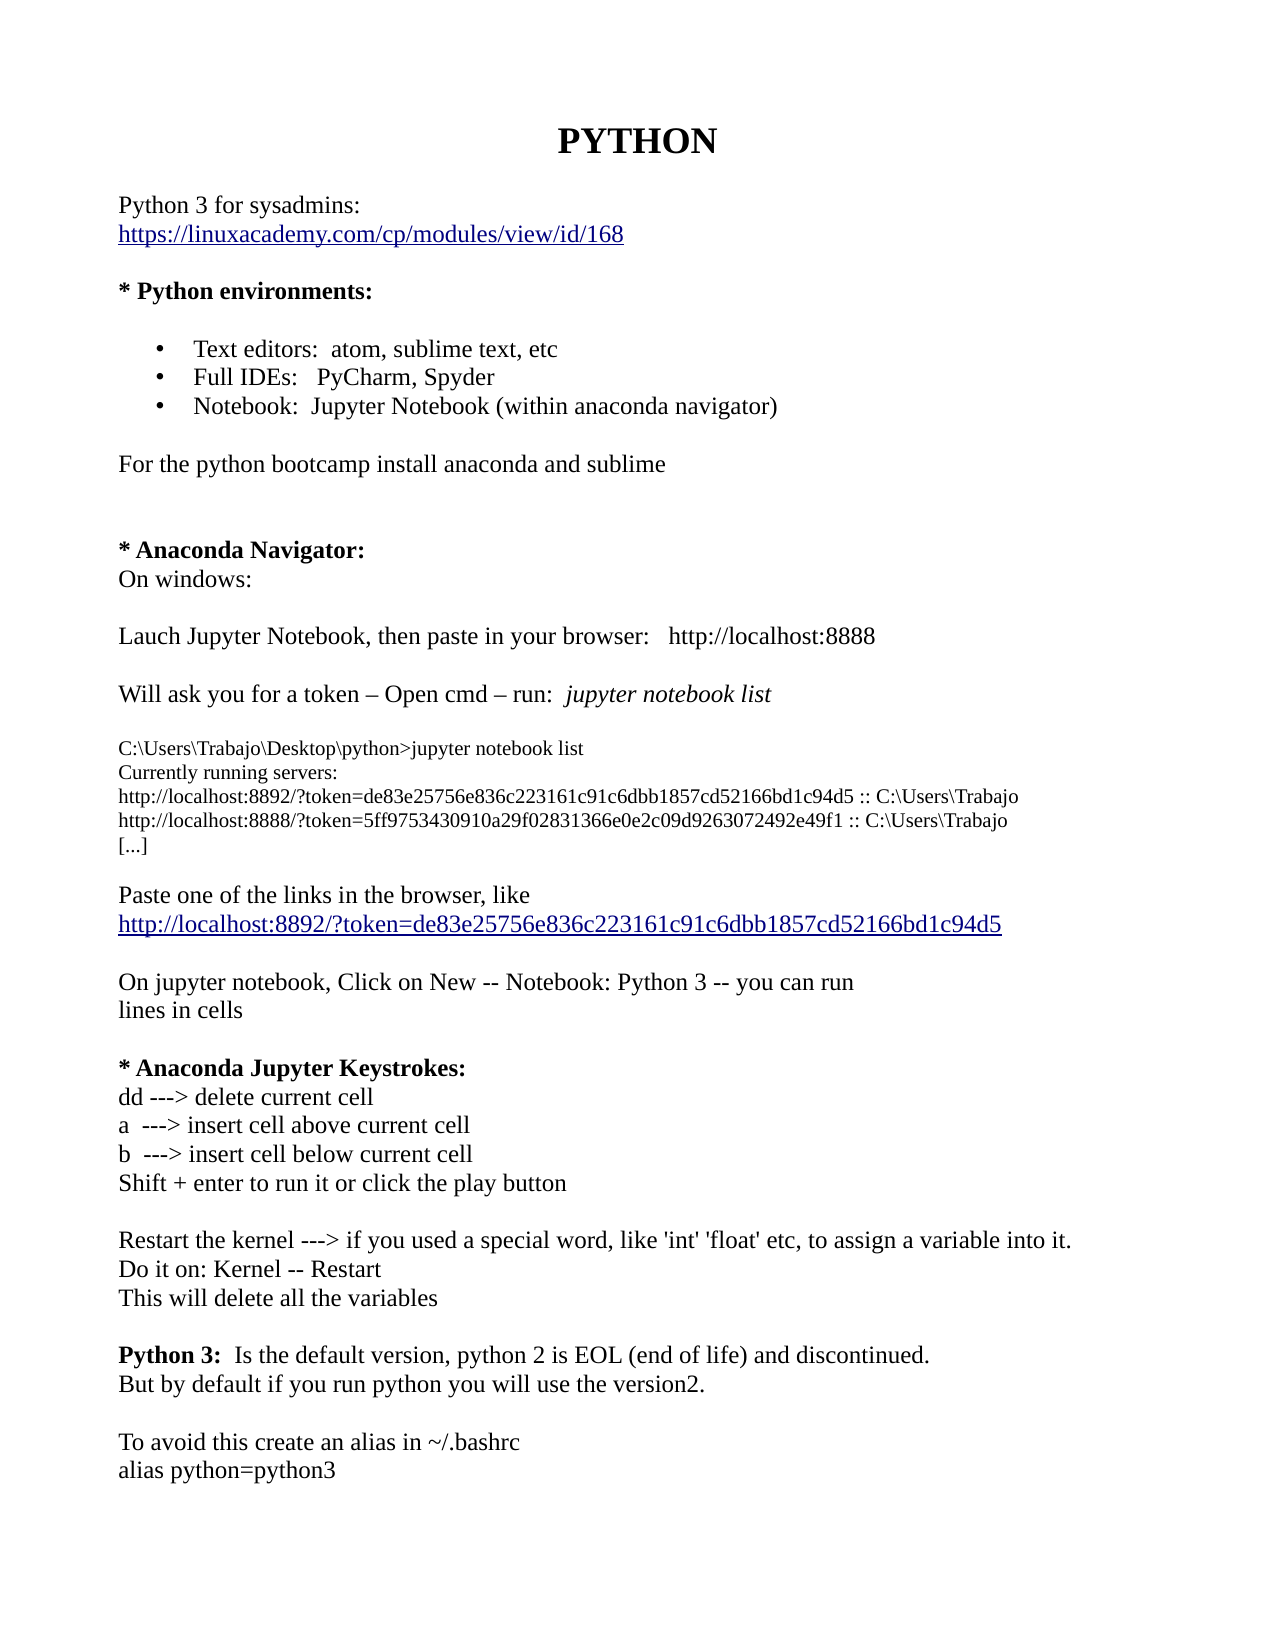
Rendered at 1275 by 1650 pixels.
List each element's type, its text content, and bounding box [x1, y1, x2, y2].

text * Anaconda Navigator: [118, 535, 1157, 564]
text Will ask you for a token – Open cmd – run: jupyter notebook list [118, 679, 1157, 707]
text dd ---> delete current cell [118, 1082, 1157, 1111]
text a ---> insert cell above current cell [118, 1111, 1157, 1139]
text But by default if you run python you will use the version2. [118, 1369, 1157, 1398]
text To avoid this create an alias in ~/.bashrc [118, 1427, 1157, 1456]
list Text editors: atom, sublime text, etc [156, 334, 1157, 362]
text This will delete all the variables [118, 1283, 1157, 1312]
text Currently running servers: [118, 760, 1157, 784]
text Python 3 for sysadmins: [118, 190, 1157, 219]
text lines in cells [118, 996, 1157, 1024]
text http://localhost:8892/?token=de83e25756e836c223161c91c6dbb1857cd52166bd1c94d5 [118, 909, 1157, 938]
text C:\Users\Trabajo\Desktop\python>jupyter notebook list [118, 736, 1157, 760]
text Python 3: Is the default version, python 2 is EOL (end of life) and discontinued. [118, 1341, 1157, 1369]
text * Anaconda Jupyter Keystrokes: [118, 1053, 1157, 1082]
text [...] [118, 832, 1157, 857]
text Restart the kernel ---> if you used a special word, like 'int' 'float' etc, to assign a variable into it. [118, 1226, 1157, 1254]
text https://linuxacademy.com/cp/modules/view/id/168 [118, 219, 1157, 247]
text b ---> insert cell below current cell [118, 1139, 1157, 1168]
text On jupyter notebook, Click on New -- Notebook: Python 3 -- you can run [118, 967, 1157, 996]
text Lauch Jupyter Notebook, then paste in your browser: http://localhost:8888 [118, 621, 1157, 650]
text http://localhost:8892/?token=de83e25756e836c223161c91c6dbb1857cd52166bd1c94d5 :: C:\Users\Trabajo [118, 784, 1157, 808]
text Do it on: Kernel -- Restart [118, 1254, 1157, 1283]
text Paste one of the links in the browser, like [118, 881, 1157, 909]
text alias python=python3 [118, 1456, 1157, 1484]
text * Python environments: [118, 276, 1157, 305]
text PYTHON [118, 118, 1157, 161]
list Notebook: Jupyter Notebook (within anaconda navigator) [156, 391, 1157, 420]
text http://localhost:8888/?token=5ff9753430910a29f02831366e0e2c09d9263072492e49f1 :: C:\Users\Trabajo [118, 808, 1157, 832]
list Full IDEs: PyCharm, Spyder [156, 362, 1157, 391]
text Shift + enter to run it or click the play button [118, 1168, 1157, 1197]
text On windows: [118, 564, 1157, 592]
text For the python bootcamp install anaconda and sublime [118, 449, 1157, 477]
